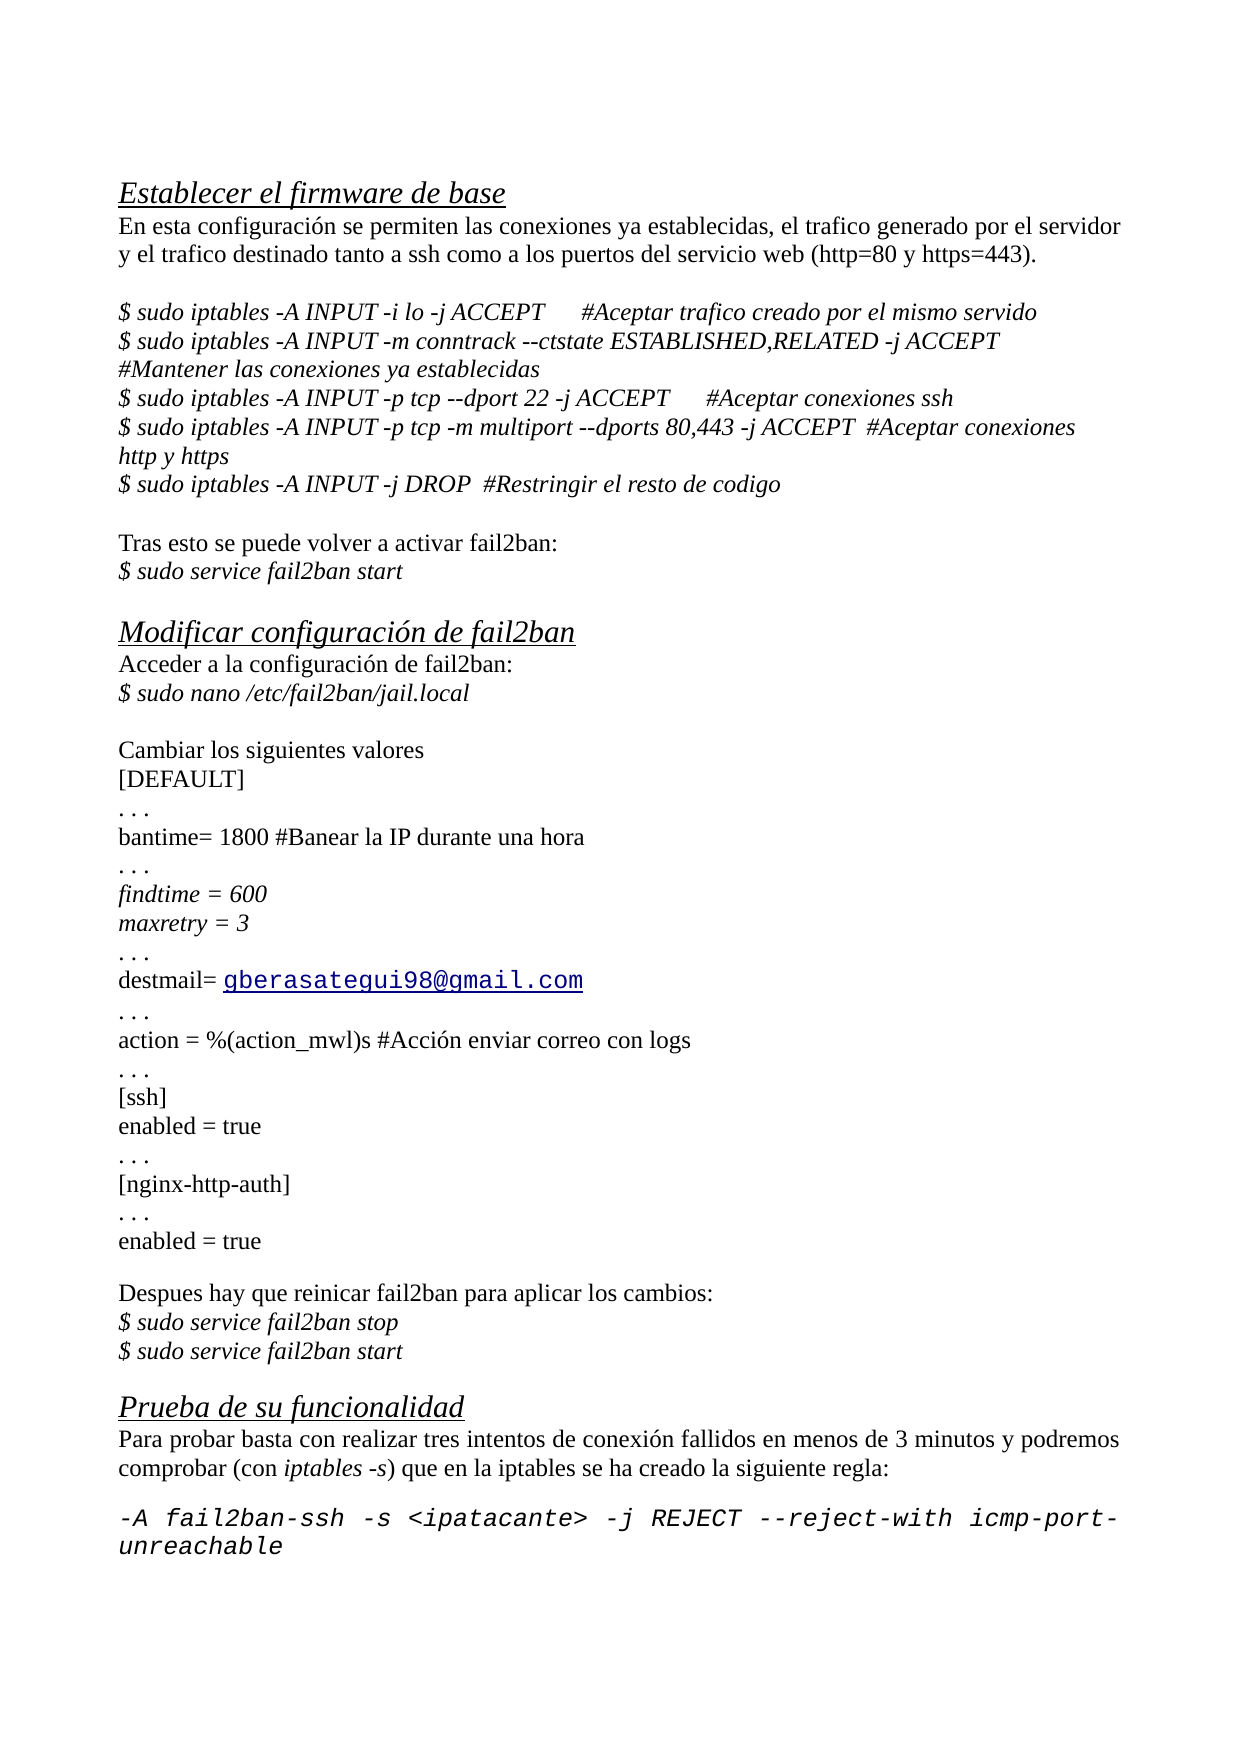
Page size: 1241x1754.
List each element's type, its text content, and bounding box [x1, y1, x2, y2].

text $ sudo service fail2ban stop [118, 1307, 1122, 1336]
text enabled = true [118, 1226, 1122, 1255]
text destmail= gberasategui98@gmail.com [118, 965, 1122, 996]
text . . . [118, 996, 1122, 1025]
text $ sudo service fail2ban start [118, 1336, 1122, 1365]
text $ sudo iptables -A INPUT -p tcp --dport 22 -j ACCEPT #Aceptar conexiones ssh [118, 383, 1122, 412]
text Modificar configuración de fail2ban [118, 613, 1122, 649]
text . . . [118, 850, 1122, 879]
text Despues hay que reinicar fail2ban para aplicar los cambios: [118, 1278, 1122, 1307]
text . . . [118, 937, 1122, 965]
text . . . [118, 1140, 1122, 1169]
text enabled = true [118, 1111, 1122, 1140]
text Para probar basta con realizar tres intentos de conexión fallidos en menos de 3 minutos y podremos comprobar (con iptables -s) que en la iptables se ha creado la siguiente regla: [118, 1424, 1122, 1482]
text [nginx-http-auth] [118, 1169, 1122, 1197]
text $ sudo nano /etc/fail2ban/jail.local [118, 678, 1122, 707]
text findtime = 600 [118, 879, 1122, 908]
text Acceder a la configuración de fail2ban: [118, 649, 1122, 678]
text maxretry = 3 [118, 908, 1122, 937]
text Cambiar los siguientes valores [118, 735, 1122, 764]
text $ sudo iptables -A INPUT -i lo -j ACCEPT #Aceptar trafico creado por el mismo servido [118, 297, 1122, 326]
text $ sudo iptables -A INPUT -m conntrack --ctstate ESTABLISHED,RELATED -j ACCEPT #Mantener las conexiones ya establecidas [118, 326, 1122, 383]
text $ sudo iptables -A INPUT -j DROP #Restringir el resto de codigo [118, 469, 1122, 498]
text [DEFAULT] [118, 764, 1122, 793]
text En esta configuración se permiten las conexiones ya establecidas, el trafico generado por el servidor y el trafico destinado tanto a ssh como a los puertos del servicio web (http=80 y https=443). [118, 211, 1122, 268]
text $ sudo service fail2ban start [118, 556, 1122, 585]
text Tras esto se puede volver a activar fail2ban: [118, 528, 1122, 556]
text -A fail2ban-ssh -s <ipatacante> -j REJECT --reject-with icmp-port-unreachable [118, 1506, 1122, 1562]
text . . . [118, 1054, 1122, 1082]
text bantime= 1800 #Banear la IP durante una hora [118, 822, 1122, 850]
text . . . [118, 1197, 1122, 1226]
text $ sudo iptables -A INPUT -p tcp -m multiport --dports 80,443 -j ACCEPT #Aceptar conexiones http y https [118, 412, 1122, 469]
text Establecer el firmware de base [118, 175, 1122, 211]
text action = %(action_mwl)s #Acción enviar correo con logs [118, 1025, 1122, 1054]
text Prueba de su funcionalidad [118, 1388, 1122, 1424]
text [ssh] [118, 1082, 1122, 1111]
text . . . [118, 793, 1122, 822]
